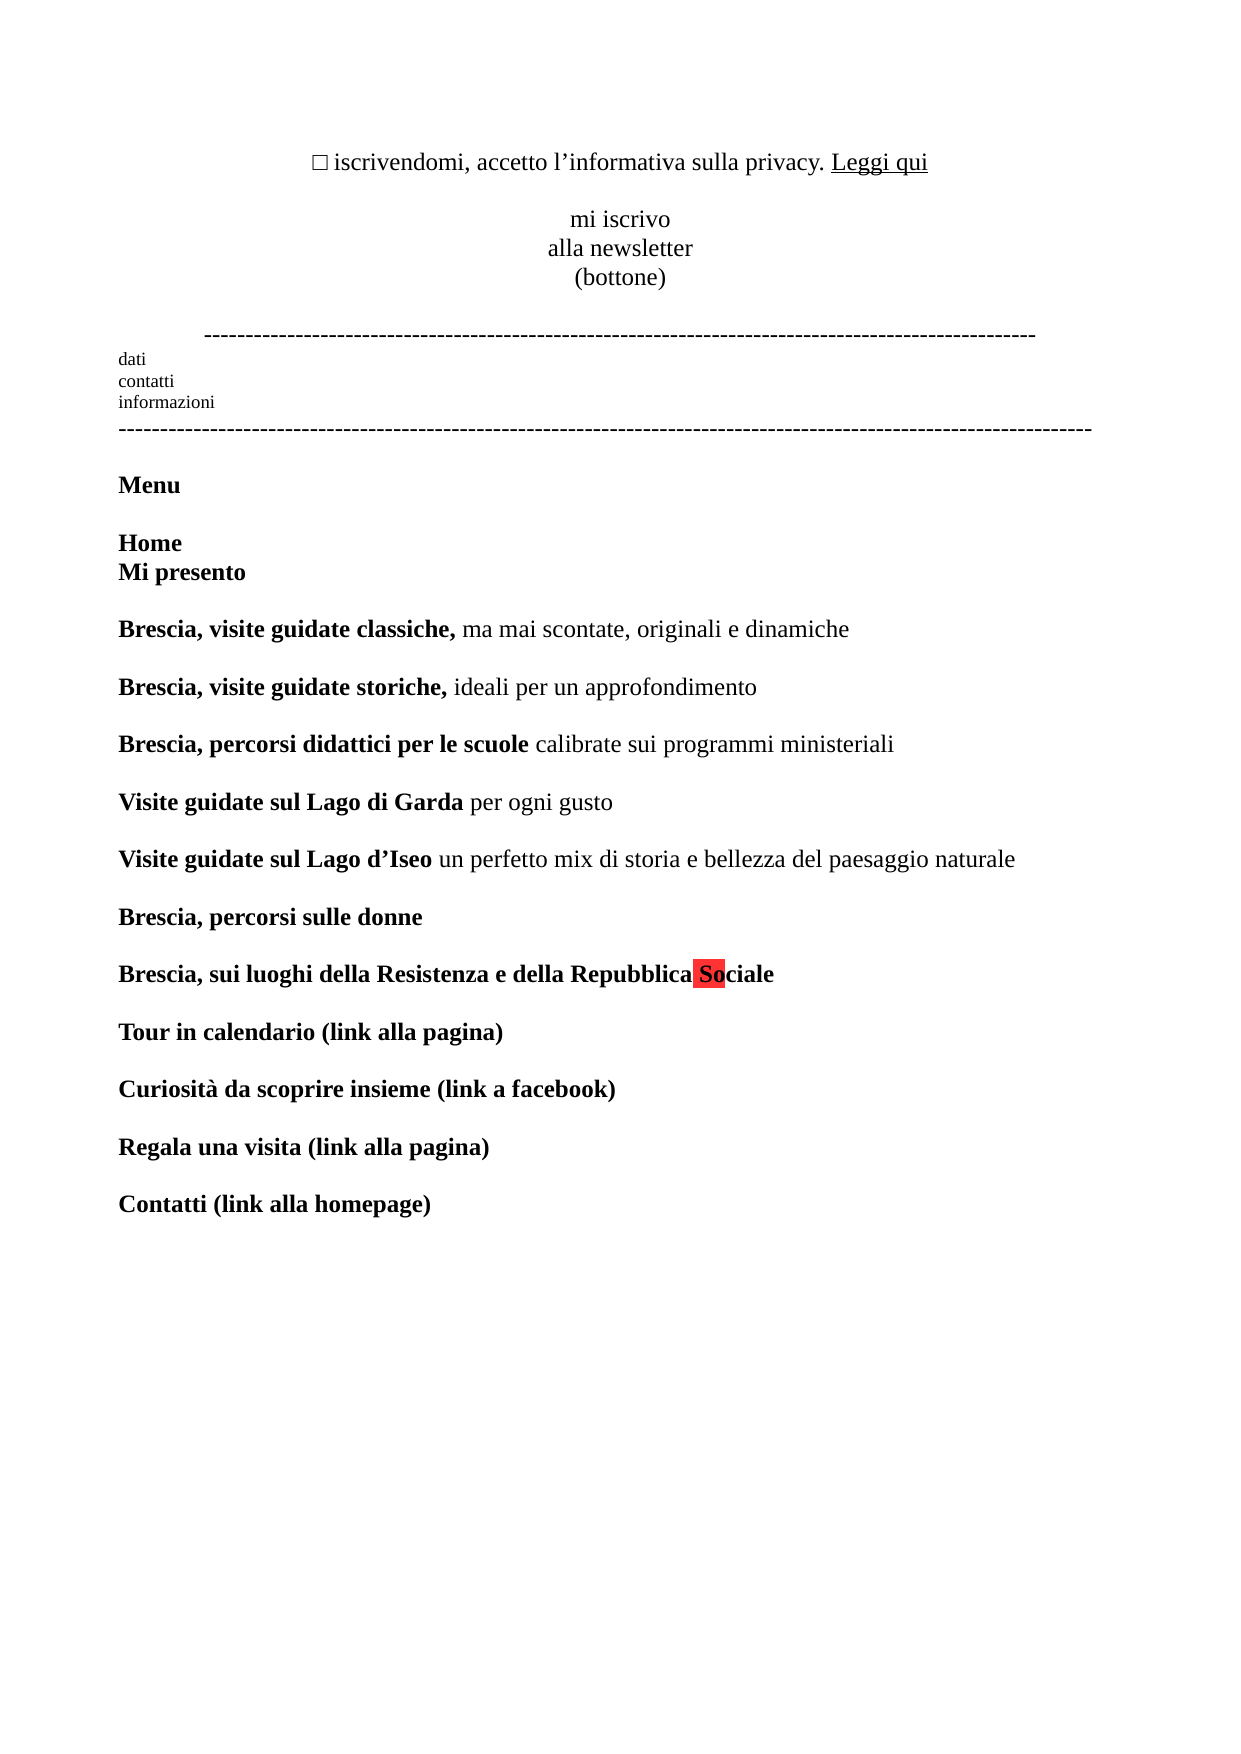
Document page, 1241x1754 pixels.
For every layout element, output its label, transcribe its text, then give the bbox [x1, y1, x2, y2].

text Visite guidate sul Lago di Garda per ogni gusto [118, 787, 1122, 815]
text Home [118, 528, 1122, 557]
text Brescia, percorsi sulle donne [118, 902, 1122, 930]
text Menu [118, 470, 1122, 499]
text dati [118, 348, 1122, 370]
text informazioni [118, 391, 1122, 413]
text Tour in calendario (link alla pagina) [118, 1017, 1122, 1045]
text Brescia, visite guidate classiche, ma mai scontate, originali e dinamiche [118, 614, 1122, 643]
text □ iscrivendomi, accetto l’informativa sulla privacy. Leggi qui [118, 147, 1122, 176]
text alla newsletter [118, 233, 1122, 262]
text Mi presento [118, 557, 1122, 585]
text Brescia, sui luoghi della Resistenza e della Repubblica Sociale [118, 959, 1122, 988]
text Contatti (link alla homepage) [118, 1189, 1122, 1218]
text contatti [118, 370, 1122, 391]
text ---------------------------------------------------------------------------------------------------- [118, 319, 1122, 348]
text --------------------------------------------------------------------------------------------------------------------- [118, 413, 1122, 442]
text Brescia, visite guidate storiche, ideali per un approfondimento [118, 672, 1122, 700]
text mi iscrivo [118, 204, 1122, 233]
text (bottone) [118, 262, 1122, 291]
text Regala una visita (link alla pagina) [118, 1132, 1122, 1160]
text Brescia, percorsi didattici per le scuole calibrate sui programmi ministeriali [118, 729, 1122, 758]
text Curiosità da scoprire insieme (link a facebook) [118, 1074, 1122, 1103]
text Visite guidate sul Lago d’Iseo un perfetto mix di storia e bellezza del paesaggio naturale [118, 844, 1122, 873]
